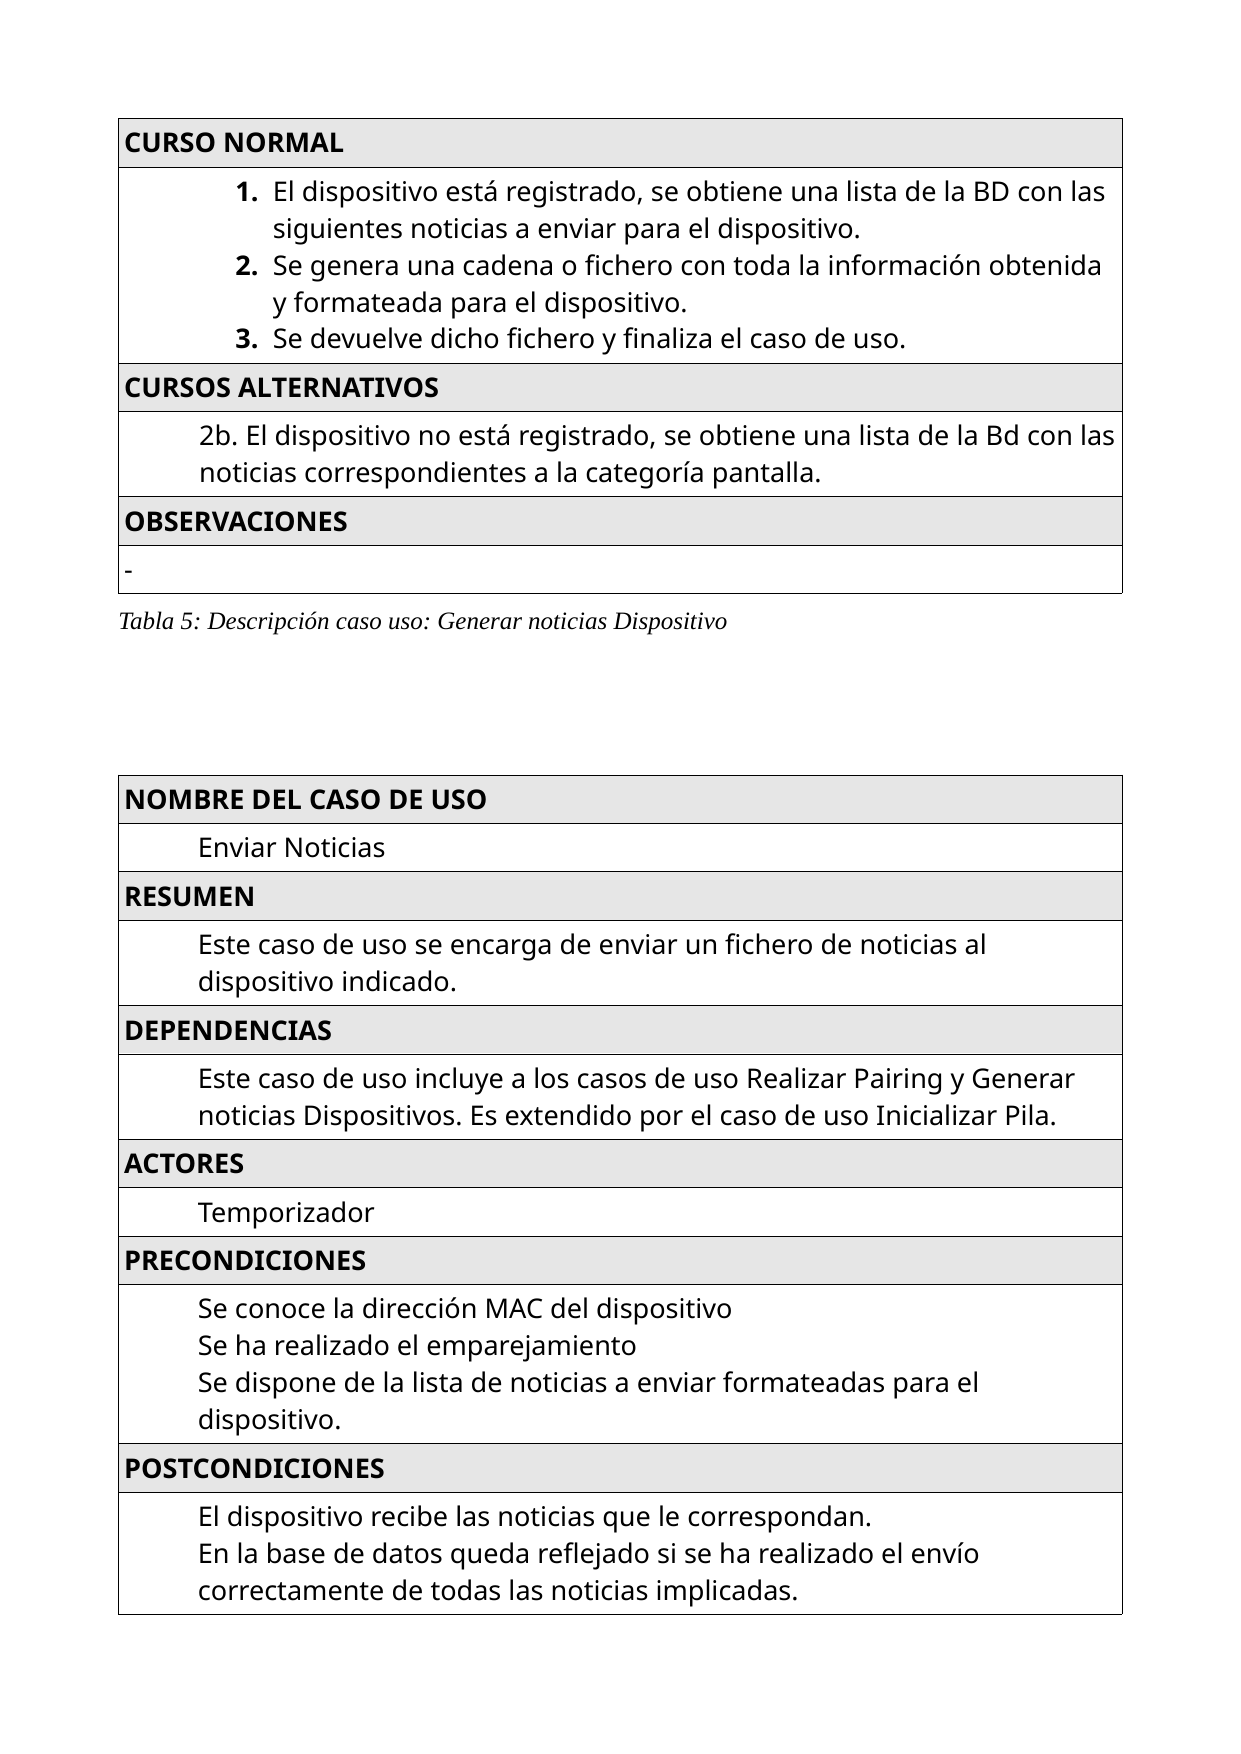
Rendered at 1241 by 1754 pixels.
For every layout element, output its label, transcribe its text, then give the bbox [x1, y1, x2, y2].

table_cell RESUMEN [119, 872, 1122, 920]
table_cell POSTCONDICIONES [119, 1444, 1122, 1492]
table_cell Este caso de uso incluye a los casos de uso Realizar Pairing y Generar noticias Dispositivos. Es extendido por el caso de uso Inicializar Pila. [119, 1055, 1122, 1139]
table_cell Se conoce la dirección MAC del dispositivo Se ha realizado el emparejamiento Se dispone de la lista de noticias a enviar formateadas para el dispositivo. [119, 1285, 1122, 1443]
table_cell OBSERVACIONES [119, 497, 1122, 545]
table_header NOMBRE DEL CASO DE USO [119, 776, 1122, 823]
table_cell CURSO NORMAL [119, 119, 1122, 167]
table_cell Enviar Noticias [119, 824, 1122, 871]
table_cell Temporizador [119, 1188, 1122, 1236]
table_cell El dispositivo recibe las noticias que le correspondan. En la base de datos queda reflejado si se ha realizado el envío correctamente de todas las noticias implicadas. [119, 1493, 1122, 1614]
table_cell El dispositivo está registrado, se obtiene una lista de la BD con las siguientes noticias a enviar para el dispositivo. Se genera una cadena o fichero con toda la información obtenida y formateada para el dispositivo. Se devuelve dicho fichero y finaliza el caso de uso. [119, 168, 1122, 362]
table_cell PRECONDICIONES [119, 1237, 1122, 1284]
table_cell - [119, 546, 1122, 593]
table_cell CURSOS ALTERNATIVOS [119, 364, 1122, 411]
table_cell DEPENDENCIAS [119, 1006, 1122, 1053]
table_cell Este caso de uso se encarga de enviar un fichero de noticias al dispositivo indicado. [119, 921, 1122, 1005]
table_cell 2b. El dispositivo no está registrado, se obtiene una lista de la Bd con las noticias correspondientes a la categoría pantalla. [119, 412, 1122, 496]
text Tabla 5: Descripción caso uso: Generar noticias Dispositivo [118, 606, 1122, 634]
table_cell ACTORES [119, 1140, 1122, 1187]
